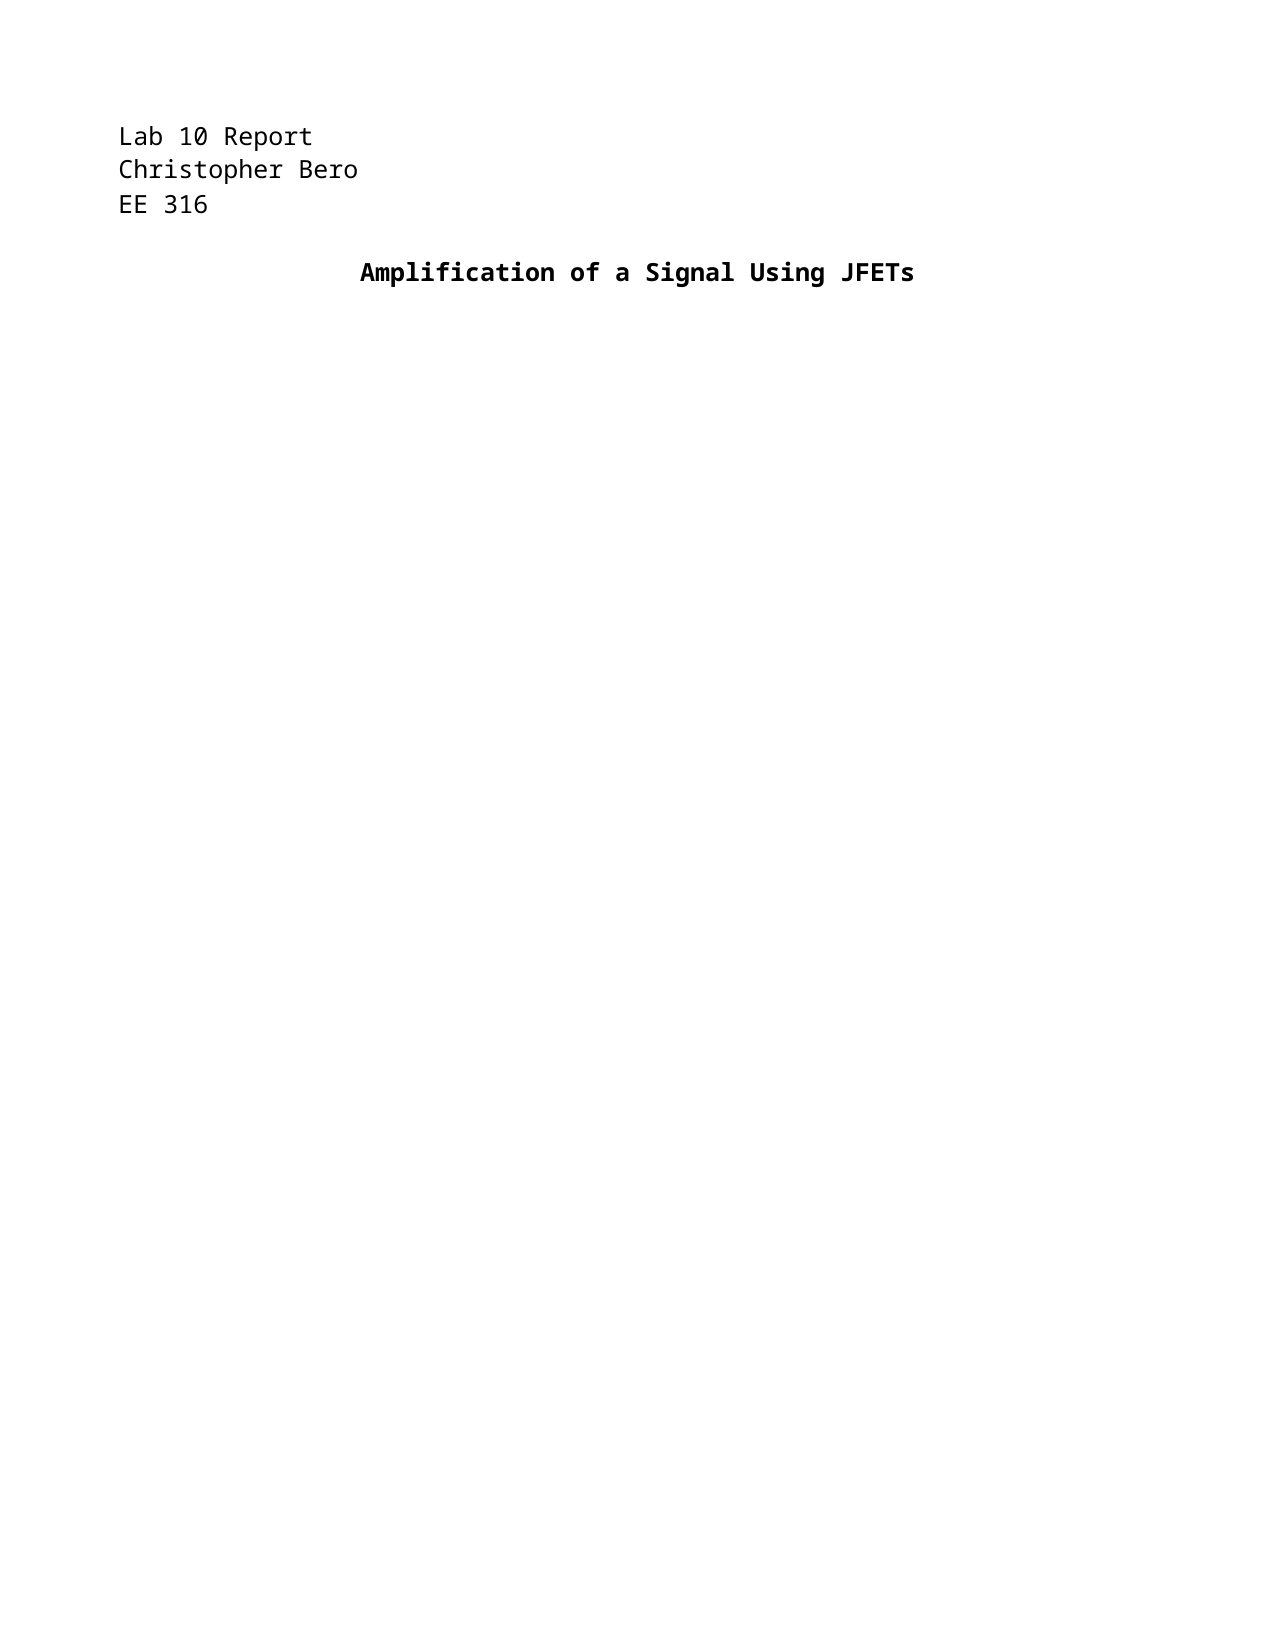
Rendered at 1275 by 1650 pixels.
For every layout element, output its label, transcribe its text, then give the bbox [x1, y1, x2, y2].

text EE 316 [118, 186, 1157, 220]
text Lab 10 Report [118, 118, 1157, 152]
text Amplification of a Signal Using JFETs [118, 254, 1157, 288]
text Christopher Bero [118, 152, 1157, 186]
